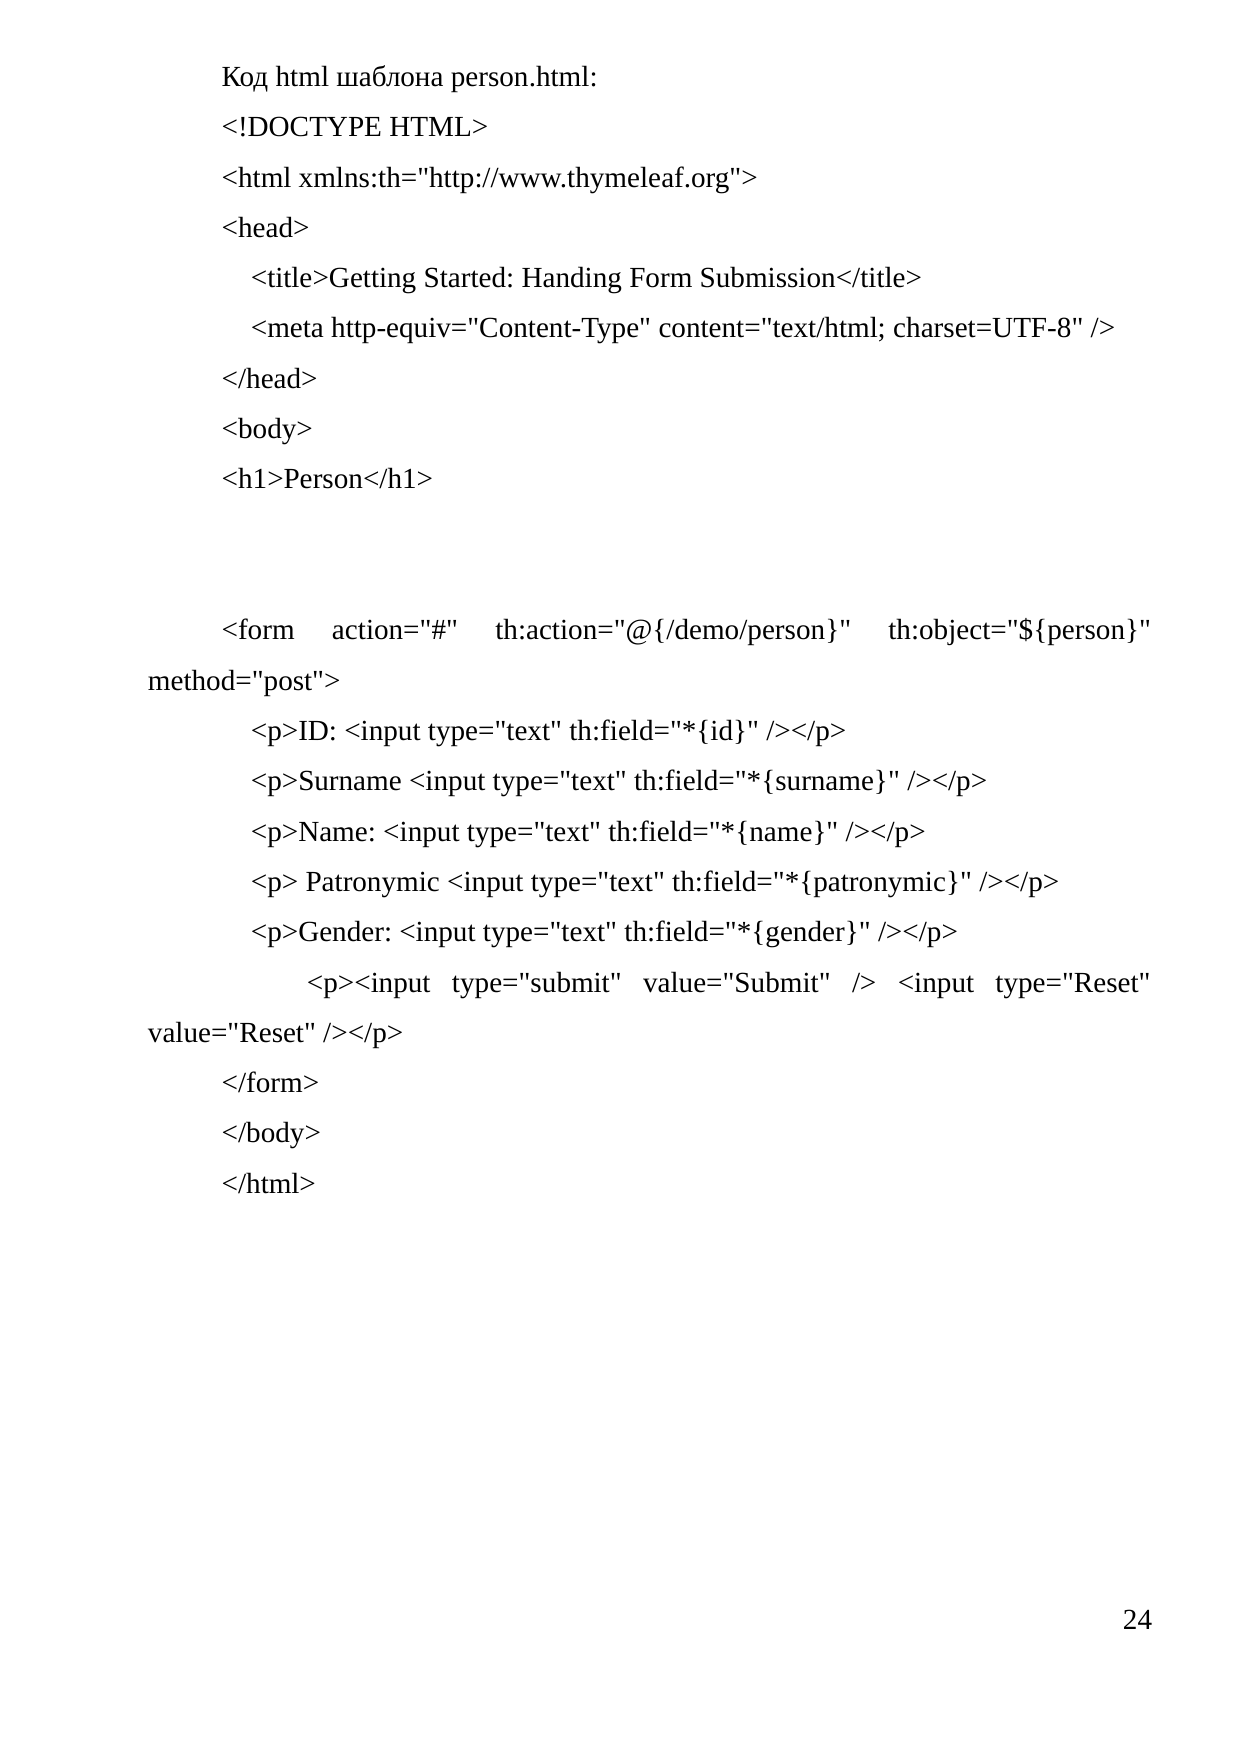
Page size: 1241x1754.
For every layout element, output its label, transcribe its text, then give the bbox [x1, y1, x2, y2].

text </html> [148, 1166, 1152, 1199]
text </head> [148, 361, 1152, 394]
text <!DOCTYPE HTML> [148, 109, 1152, 143]
text Код html шаблона person.html: [148, 59, 1152, 93]
text <meta http-equiv="Content-Type" content="text/html; charset=UTF-8" /> [148, 311, 1152, 344]
text <form action="#" th:action="@{/demo/person}" th:object="${person}" method="post"> [148, 612, 1152, 696]
text <p><input type="submit" value="Submit" /> <input type="Reset" value="Reset" /></p> [148, 965, 1152, 1048]
text <h1>Person</h1> [148, 462, 1152, 495]
text <p>Name: <input type="text" th:field="*{name}" /></p> [148, 814, 1152, 847]
text <p>ID: <input type="text" th:field="*{id}" /></p> [148, 713, 1152, 747]
text <body> [148, 411, 1152, 445]
text <title>Getting Started: Handing Form Submission</title> [148, 260, 1152, 294]
text <p>Surname <input type="text" th:field="*{surname}" /></p> [148, 763, 1152, 797]
text <head> [148, 210, 1152, 243]
text <p> Patronymic <input type="text" th:field="*{patronymic}" /></p> [148, 864, 1152, 898]
text <p>Gender: <input type="text" th:field="*{gender}" /></p> [148, 914, 1152, 948]
text </body> [148, 1116, 1152, 1149]
text <html xmlns:th="http://www.thymeleaf.org"> [148, 160, 1152, 193]
text </form> [148, 1065, 1152, 1099]
